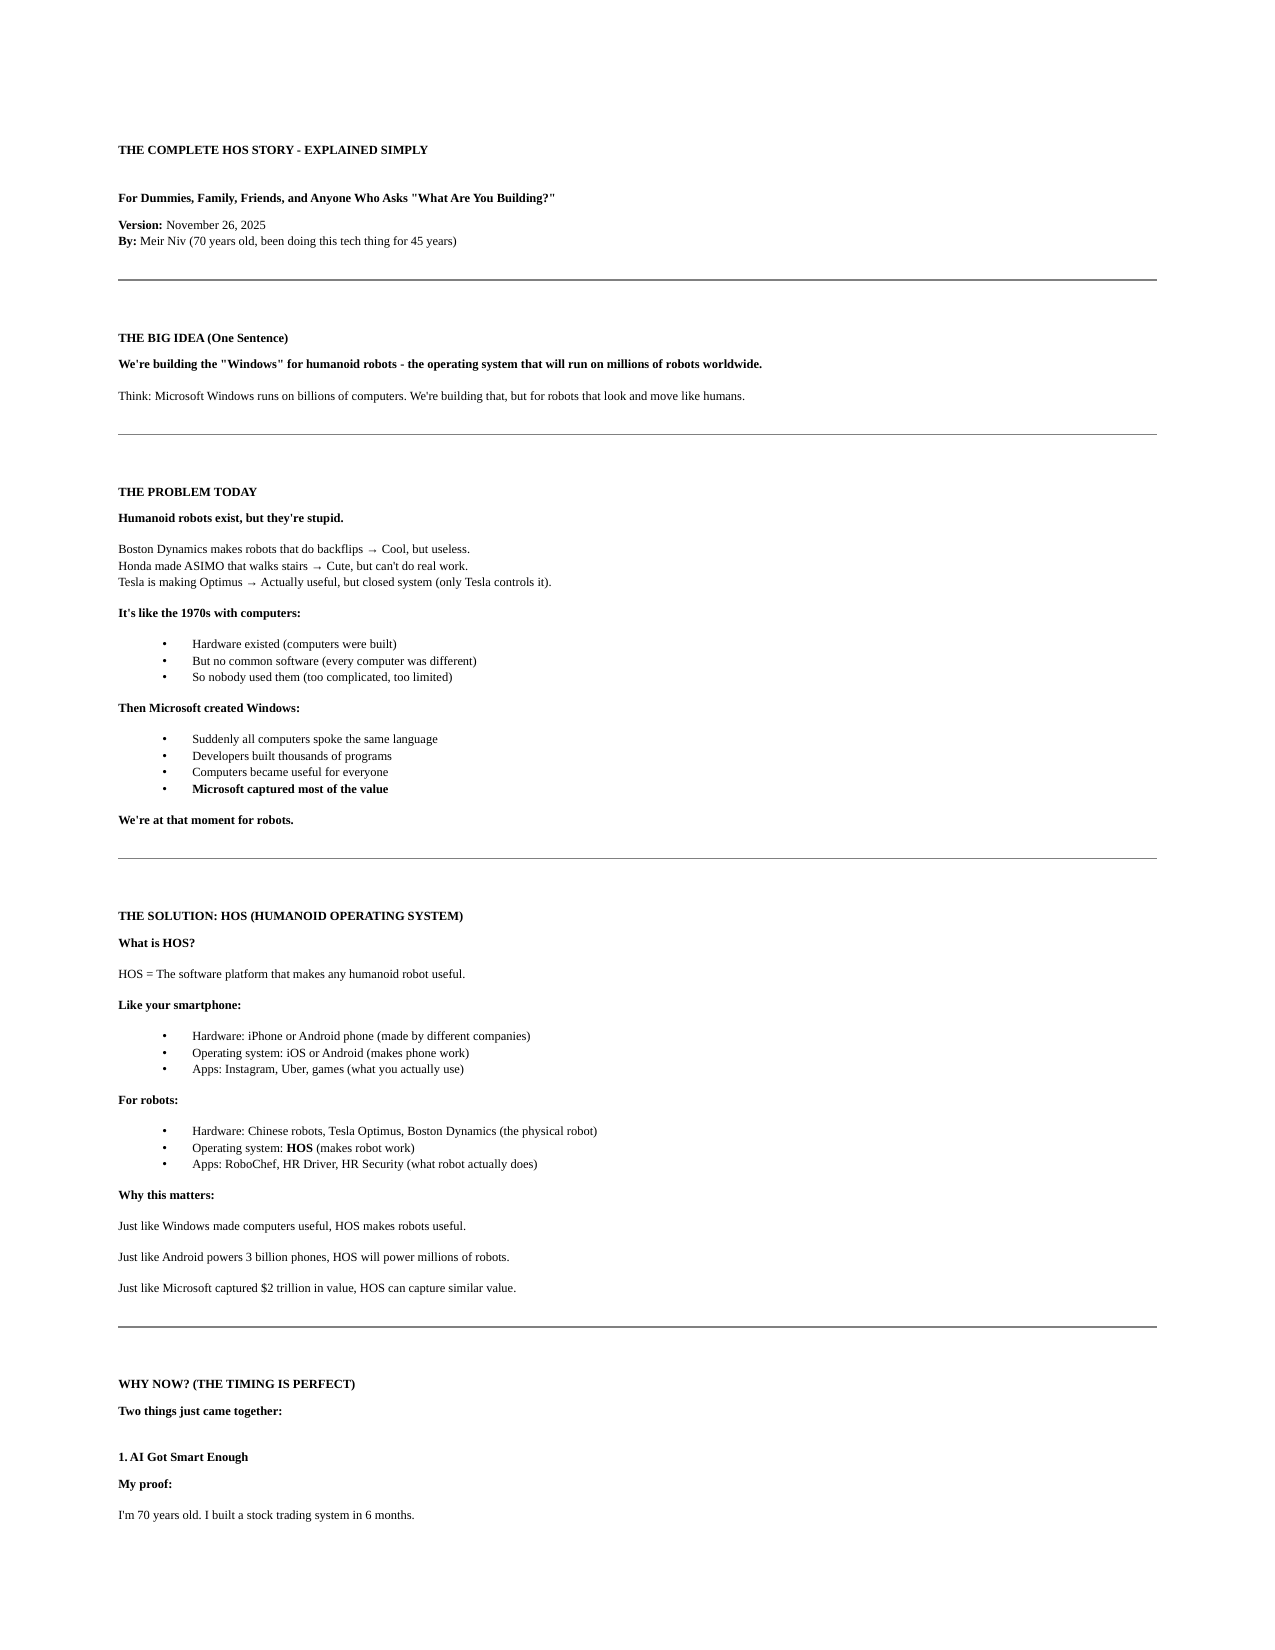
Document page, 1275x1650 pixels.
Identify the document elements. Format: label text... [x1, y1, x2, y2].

text Think: Microsoft Windows runs on billions of computers. We're building that, but for robots that look and move like humans. [118, 388, 1157, 403]
text Why this matters: [118, 1188, 1157, 1202]
list Microsoft captured most of the value [162, 782, 1157, 796]
subtitle 1. AI Got Smart Enough [118, 1449, 1157, 1464]
text We're at that moment for robots. [118, 813, 1157, 827]
text Then Microsoft created Windows: [118, 701, 1157, 716]
list Hardware: iPhone or Android phone (made by different companies) [162, 1029, 1157, 1043]
text Humanoid robots exist, but they're stupid. [118, 511, 1157, 526]
list Hardware: Chinese robots, Tesla Optimus, Boston Dynamics (the physical robot) [162, 1124, 1157, 1138]
text Boston Dynamics makes robots that do backflips → Cool, but useless. Honda made ASIMO that walks stairs → Cute, but can't do real work. Tesla is making Optimus → Actually useful, but closed system (only Tesla controls it). [118, 542, 1157, 589]
text Version: November 26, 2025 By: Meir Niv (70 years old, been doing this tech thing for 45 years) [118, 218, 1157, 248]
list Apps: RoboChef, HR Driver, HR Security (what robot actually does) [162, 1157, 1157, 1171]
subtitle THE COMPLETE HOS STORY - EXPLAINED SIMPLY [118, 143, 1157, 157]
text It's like the 1970s with computers: [118, 606, 1157, 621]
list Operating system: iOS or Android (makes phone work) [162, 1045, 1157, 1060]
text We're building the "Windows" for humanoid robots - the operating system that will run on millions of robots worldwide. [118, 357, 1157, 372]
list But no common software (every computer was different) [162, 654, 1157, 668]
subtitle THE PROBLEM TODAY [118, 484, 1157, 499]
list Suddenly all computers spoke the same language [162, 732, 1157, 747]
text For robots: [118, 1093, 1157, 1107]
text Like your smartphone: [118, 998, 1157, 1012]
text Just like Android powers 3 billion phones, HOS will power millions of robots. [118, 1250, 1157, 1264]
subtitle THE SOLUTION: HOS (HUMANOID OPERATING SYSTEM) [118, 909, 1157, 923]
text I'm 70 years old. I built a stock trading system in 6 months. [118, 1507, 1157, 1522]
text What is HOS? [118, 936, 1157, 950]
text My proof: [118, 1476, 1157, 1491]
text Just like Windows made computers useful, HOS makes robots useful. [118, 1219, 1157, 1233]
subtitle THE BIG IDEA (One Sentence) [118, 330, 1157, 345]
list Apps: Instagram, Uber, games (what you actually use) [162, 1062, 1157, 1076]
list Computers became useful for everyone [162, 765, 1157, 779]
text HOS = The software platform that makes any humanoid robot useful. [118, 967, 1157, 981]
subtitle WHY NOW? (THE TIMING IS PERFECT) [118, 1377, 1157, 1391]
subtitle For Dummies, Family, Friends, and Anyone Who Asks "What Are You Building?" [118, 191, 1157, 205]
list Developers built thousands of programs [162, 749, 1157, 763]
list Hardware existed (computers were built) [162, 637, 1157, 652]
text Just like Microsoft captured $2 trillion in value, HOS can capture similar value. [118, 1281, 1157, 1295]
list Operating system: HOS (makes robot work) [162, 1140, 1157, 1155]
list So nobody used them (too complicated, too limited) [162, 670, 1157, 684]
text Two things just came together: [118, 1404, 1157, 1418]
